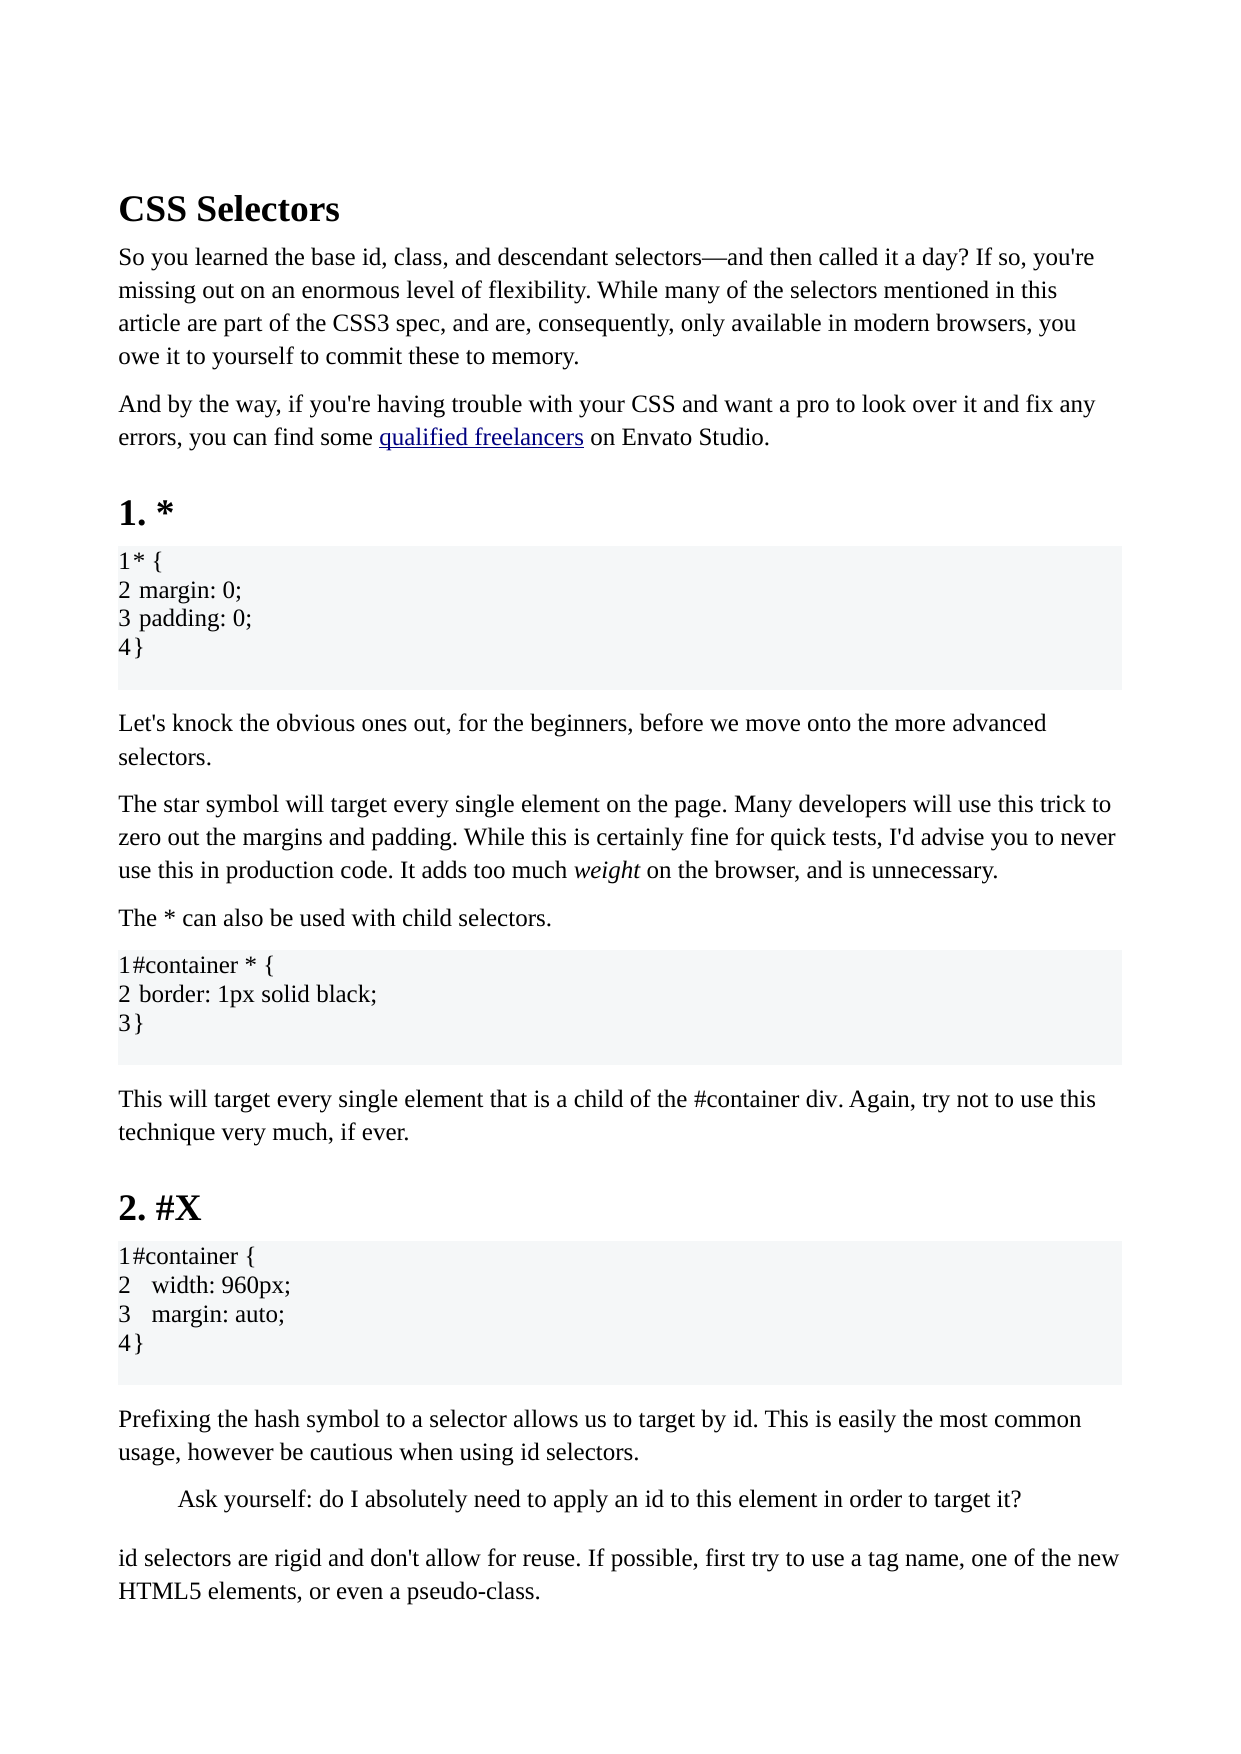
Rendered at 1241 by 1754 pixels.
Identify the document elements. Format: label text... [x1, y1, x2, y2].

table_header 1 2 3 4 [118, 546, 133, 661]
text The * can also be used with child selectors. [118, 903, 1122, 932]
text The star symbol will target every single element on the page. Many developers will use this trick to zero out the margins and padding. While this is certainly fine for quick tests, I'd advise you to never use this in production code. It adds too much weight on the browser, and is unnecessary. [118, 789, 1122, 884]
table_header 1 2 3 4 [118, 1241, 133, 1356]
subtitle CSS Selectors [118, 187, 1122, 230]
text id selectors are rigid and don't allow for reuse. If possible, first try to use a tag name, one of the new HTML5 elements, or even a pseudo-class. [118, 1543, 1122, 1604]
text This will target every single element that is a child of the #container div. Again, try not to use this technique very much, if ever. [118, 1084, 1122, 1146]
text Prefixing the hash symbol to a selector allows us to target by id. This is easily the most common usage, however be cautious when using id selectors. [118, 1404, 1122, 1466]
text So you learned the base id, class, and descendant selectors—and then called it a day? If so, you're missing out on an enormous level of flexibility. While many of the selectors mentioned in this article are part of the CSS3 spec, and are, consequently, only available in modern browsers, you owe it to yourself to commit these to memory. [118, 242, 1122, 370]
table_header * { margin: 0; padding: 0; } [133, 546, 465, 661]
text Let's knock the obvious ones out, for the beginners, before we move onto the more advanced selectors. [118, 708, 1122, 770]
table_header 1 2 3 [118, 950, 133, 1037]
text And by the way, if you're having trouble with your CSS and want a pro to look over it and fix any errors, you can find some qualified freelancers on Envato Studio. [118, 389, 1122, 451]
subtitle 2. #X [118, 1186, 1122, 1229]
table_header #container { width: 960px; margin: auto; } [133, 1241, 456, 1356]
table_header #container * { border: 1px solid black; } [133, 950, 460, 1037]
subtitle 1. * [118, 490, 1122, 533]
text Ask yourself: do I absolutely need to apply an id to this element in order to target it? [177, 1484, 1063, 1513]
